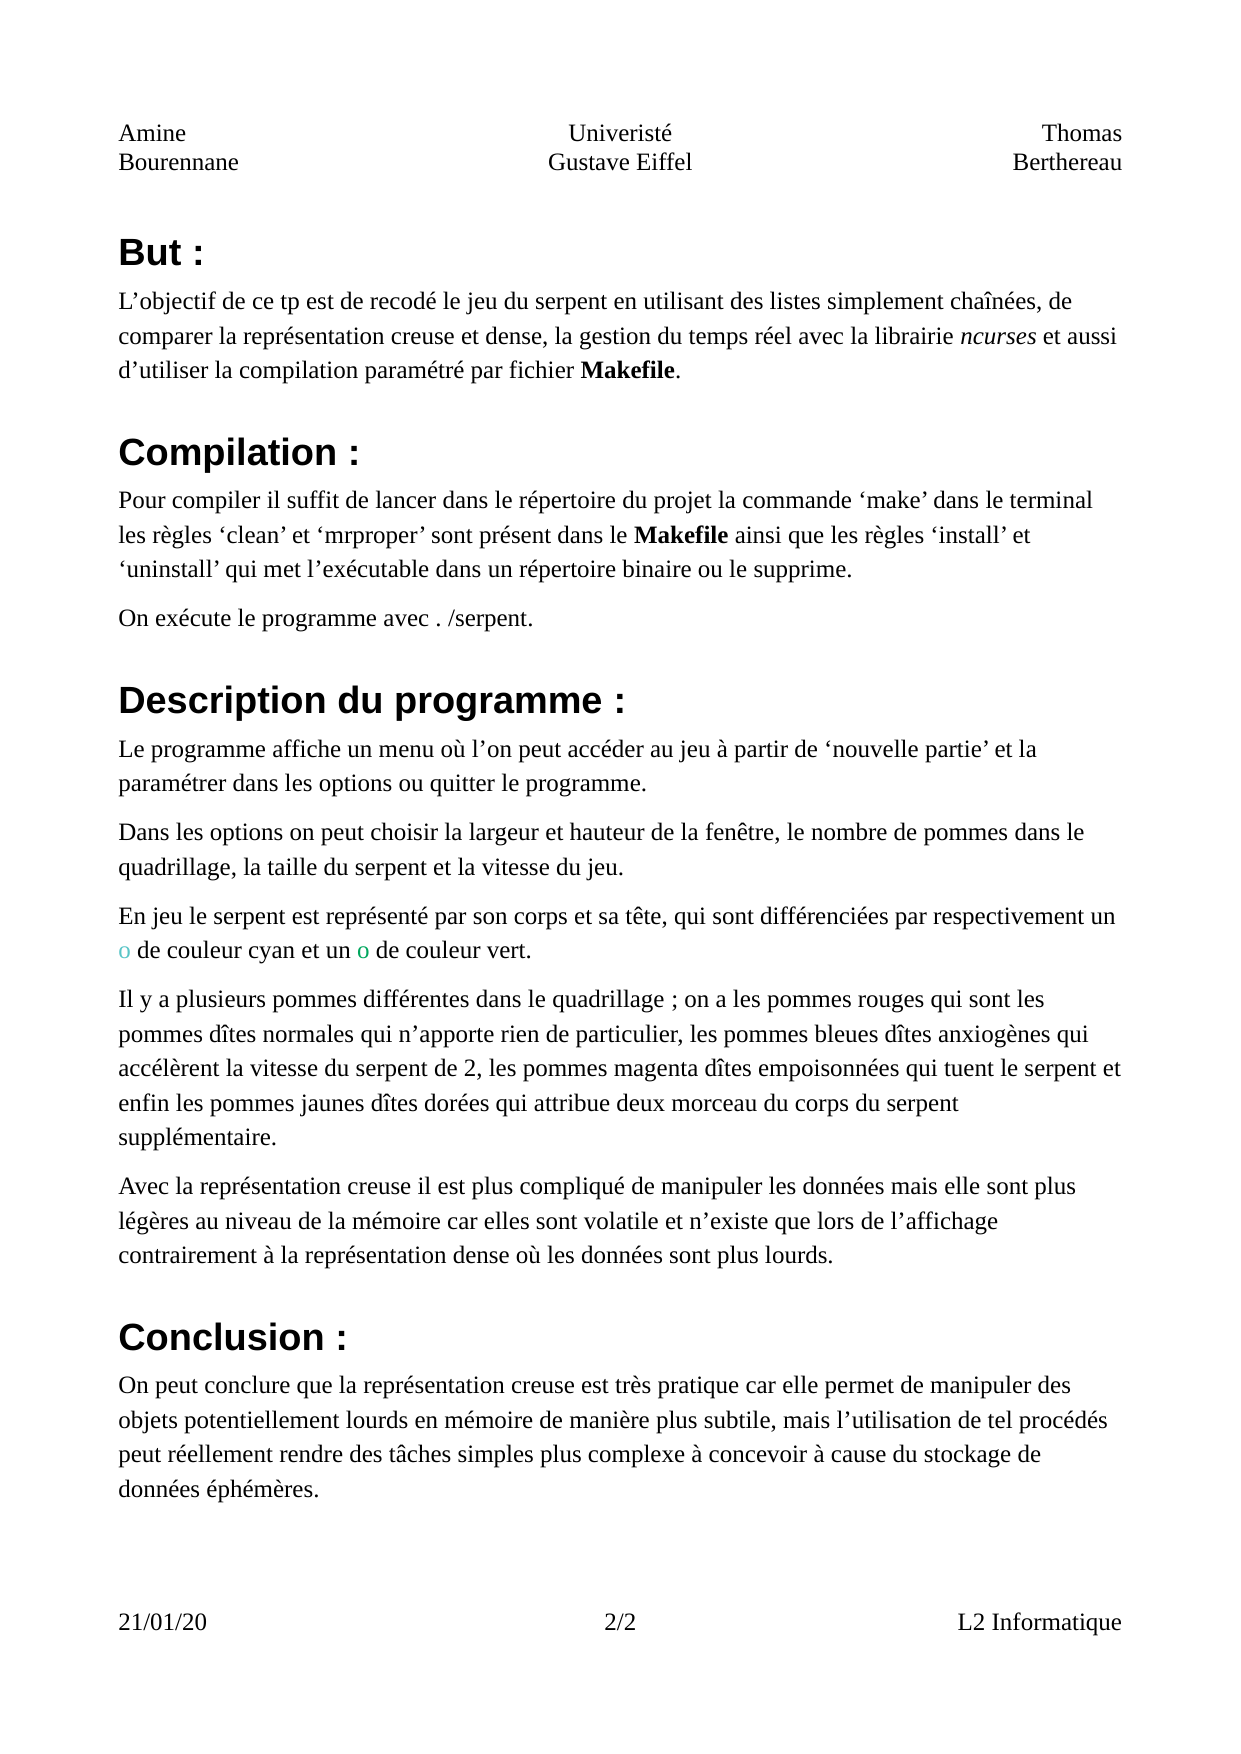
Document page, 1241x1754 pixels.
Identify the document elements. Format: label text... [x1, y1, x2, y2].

text On exécute le programme avec . /serpent. [118, 603, 1122, 632]
subtitle But : [118, 230, 1122, 274]
text Pour compiler il suffit de lancer dans le répertoire du projet la commande ‘make’ dans le terminal les règles ‘clean’ et ‘mrproper’ sont présent dans le Makefile ainsi que les règles ‘install’ et ‘uninstall’ qui met l’exécutable dans un répertoire binaire ou le supprime. [118, 485, 1122, 583]
subtitle Conclusion : [118, 1314, 1122, 1358]
text En jeu le serpent est représenté par son corps et sa tête, qui sont différenciées par respectivement un o de couleur cyan et un o de couleur vert. [118, 901, 1122, 964]
text Dans les options on peut choisir la largeur et hauteur de la fenêtre, le nombre de pommes dans le quadrillage, la taille du serpent et la vitesse du jeu. [118, 817, 1122, 880]
text Il y a plusieurs pommes différentes dans le quadrillage ; on a les pommes rouges qui sont les pommes dîtes normales qui n’apporte rien de particulier, les pommes bleues dîtes anxiogènes qui accélèrent la vitesse du serpent de 2, les pommes magenta dîtes empoisonnées qui tuent le serpent et enfin les pommes jaunes dîtes dorées qui attribue deux morceau du corps du serpent supplémentaire. [118, 984, 1122, 1151]
text Le programme affiche un menu où l’on peut accéder au jeu à partir de ‘nouvelle partie’ et la paramétrer dans les options ou quitter le programme. [118, 734, 1122, 797]
subtitle Compilation : [118, 429, 1122, 473]
text L’objectif de ce tp est de recodé le jeu du serpent en utilisant des listes simplement chaînées, de comparer la représentation creuse et dense, la gestion du temps réel avec la librairie ncurses et aussi d’utiliser la compilation paramétré par fichier Makefile. [118, 286, 1122, 384]
text Avec la représentation creuse il est plus compliqué de manipuler les données mais elle sont plus légères au niveau de la mémoire car elles sont volatile et n’existe que lors de l’affichage contrairement à la représentation dense où les données sont plus lourds. [118, 1171, 1122, 1269]
text On peut conclure que la représentation creuse est très pratique car elle permet de manipuler des objets potentiellement lourds en mémoire de manière plus subtile, mais l’utilisation de tel procédés peut réellement rendre des tâches simples plus complexe à concevoir à cause du stockage de données éphémères. [118, 1370, 1122, 1503]
subtitle Description du programme : [118, 677, 1122, 721]
